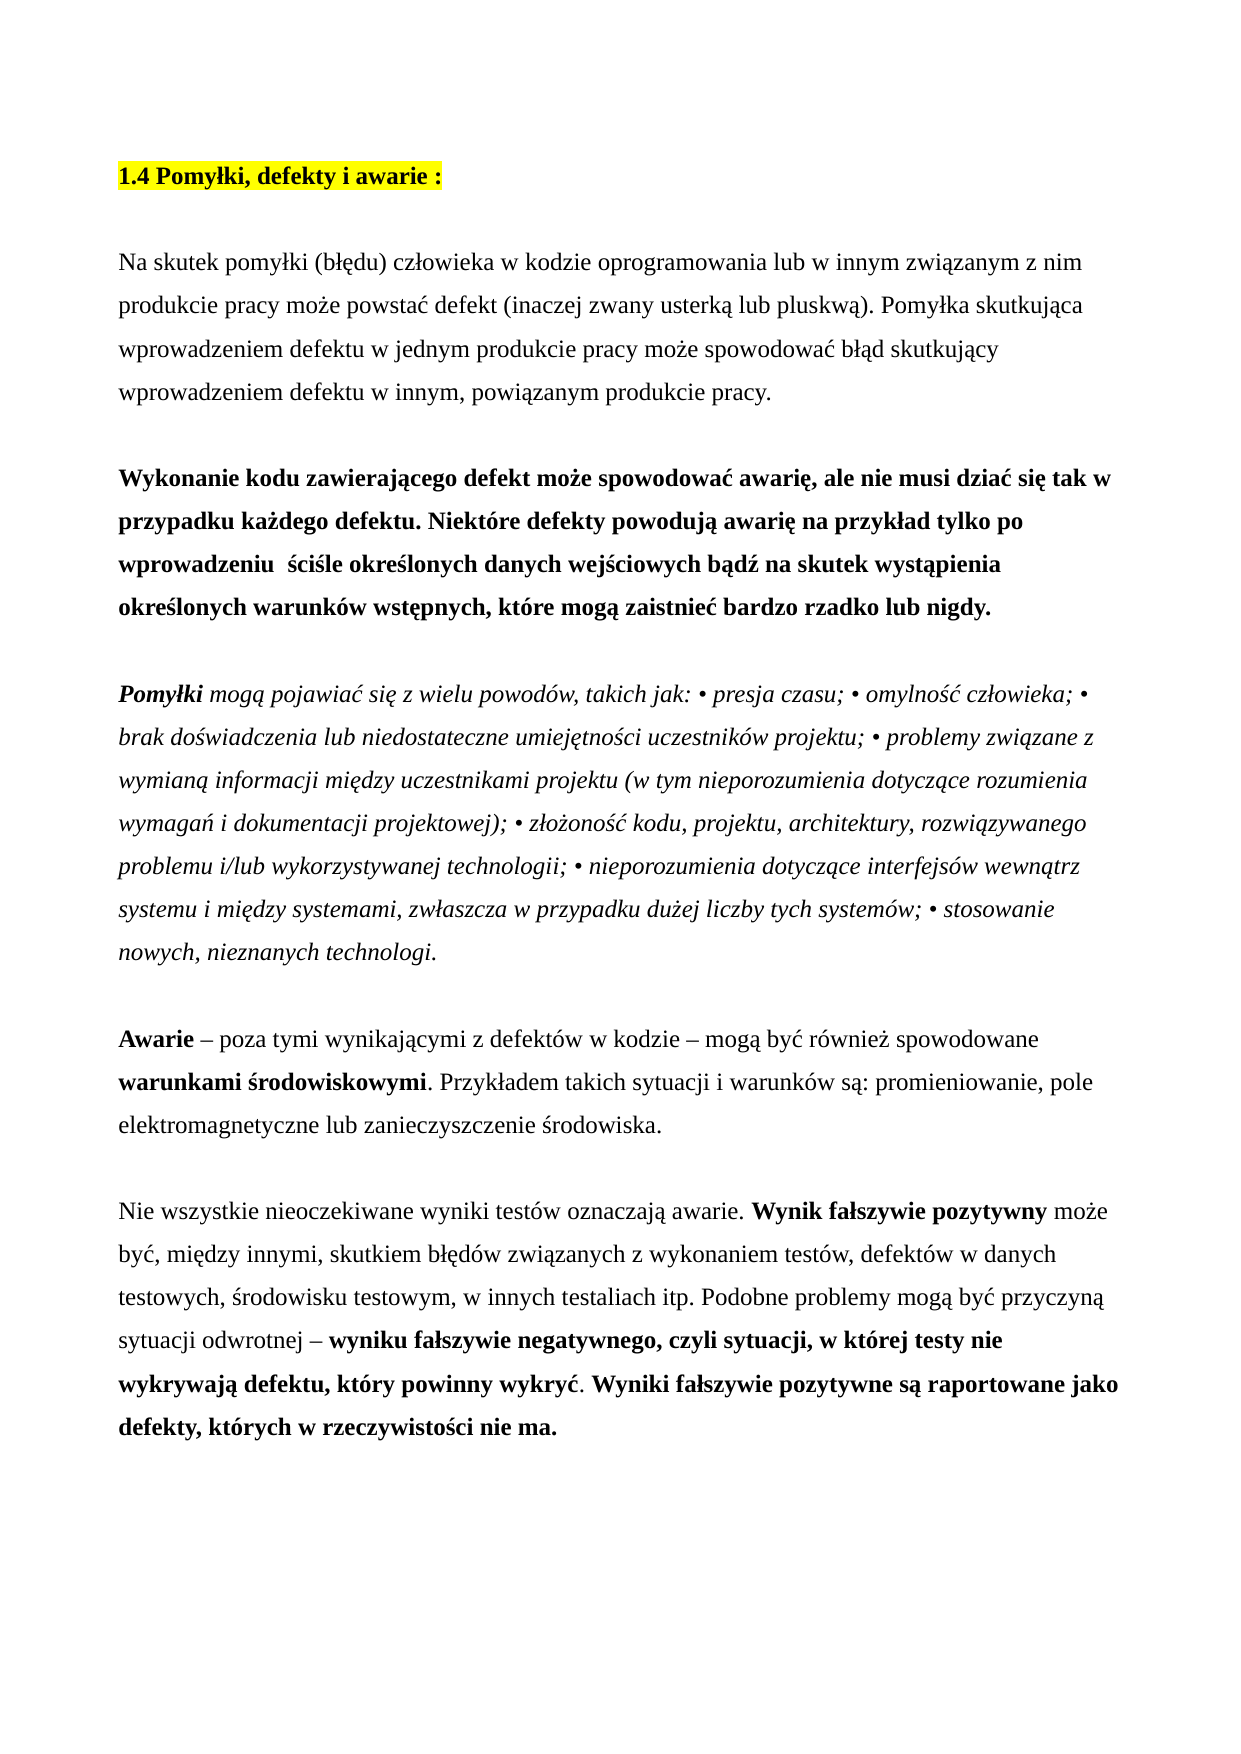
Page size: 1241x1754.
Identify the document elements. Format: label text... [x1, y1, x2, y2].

text Na skutek pomyłki (błędu) człowieka w kodzie oprogramowania lub w innym związanym z nim produkcie pracy może powstać defekt (inaczej zwany usterką lub pluskwą). Pomyłka skutkująca wprowadzeniem defektu w jednym produkcie pracy może spowodować błąd skutkujący wprowadzeniem defektu w innym, powiązanym produkcie pracy. [118, 247, 1122, 406]
text Awarie – poza tymi wynikającymi z defektów w kodzie – mogą być również spowodowane warunkami środowiskowymi. Przykładem takich sytuacji i warunków są: promieniowanie, pole elektromagnetyczne lub zanieczyszczenie środowiska. [118, 1024, 1122, 1139]
text Wykonanie kodu zawierającego defekt może spowodować awarię, ale nie musi dziać się tak w przypadku każdego defektu. Niektóre defekty powodują awarię na przykład tylko po wprowadzeniu ściśle określonych danych wejściowych bądź na skutek wystąpienia określonych warunków wstępnych, które mogą zaistnieć bardzo rzadko lub nigdy. [118, 463, 1122, 621]
text Pomyłki mogą pojawiać się z wielu powodów, takich jak: • presja czasu; • omylność człowieka; • brak doświadczenia lub niedostateczne umiejętności uczestników projektu; • problemy związane z wymianą informacji między uczestnikami projektu (w tym nieporozumienia dotyczące rozumienia wymagań i dokumentacji projektowej); • złożoność kodu, projektu, architektury, rozwiązywanego problemu i/lub wykorzystywanej technologii; • nieporozumienia dotyczące interfejsów wewnątrz systemu i między systemami, zwłaszcza w przypadku dużej liczby tych systemów; • stosowanie nowych, nieznanych technologi. [118, 679, 1122, 966]
text Nie wszystkie nieoczekiwane wyniki testów oznaczają awarie. Wynik fałszywie pozytywny może być, między innymi, skutkiem błędów związanych z wykonaniem testów, defektów w danych testowych, środowisku testowym, w innych testaliach itp. Podobne problemy mogą być przyczyną sytuacji odwrotnej – wyniku fałszywie negatywnego, czyli sytuacji, w której testy nie wykrywają defektu, który powinny wykryć. Wyniki fałszywie pozytywne są raportowane jako defekty, których w rzeczywistości nie ma. [118, 1196, 1122, 1441]
text 1.4 Pomyłki, defekty i awarie : [118, 161, 1122, 190]
